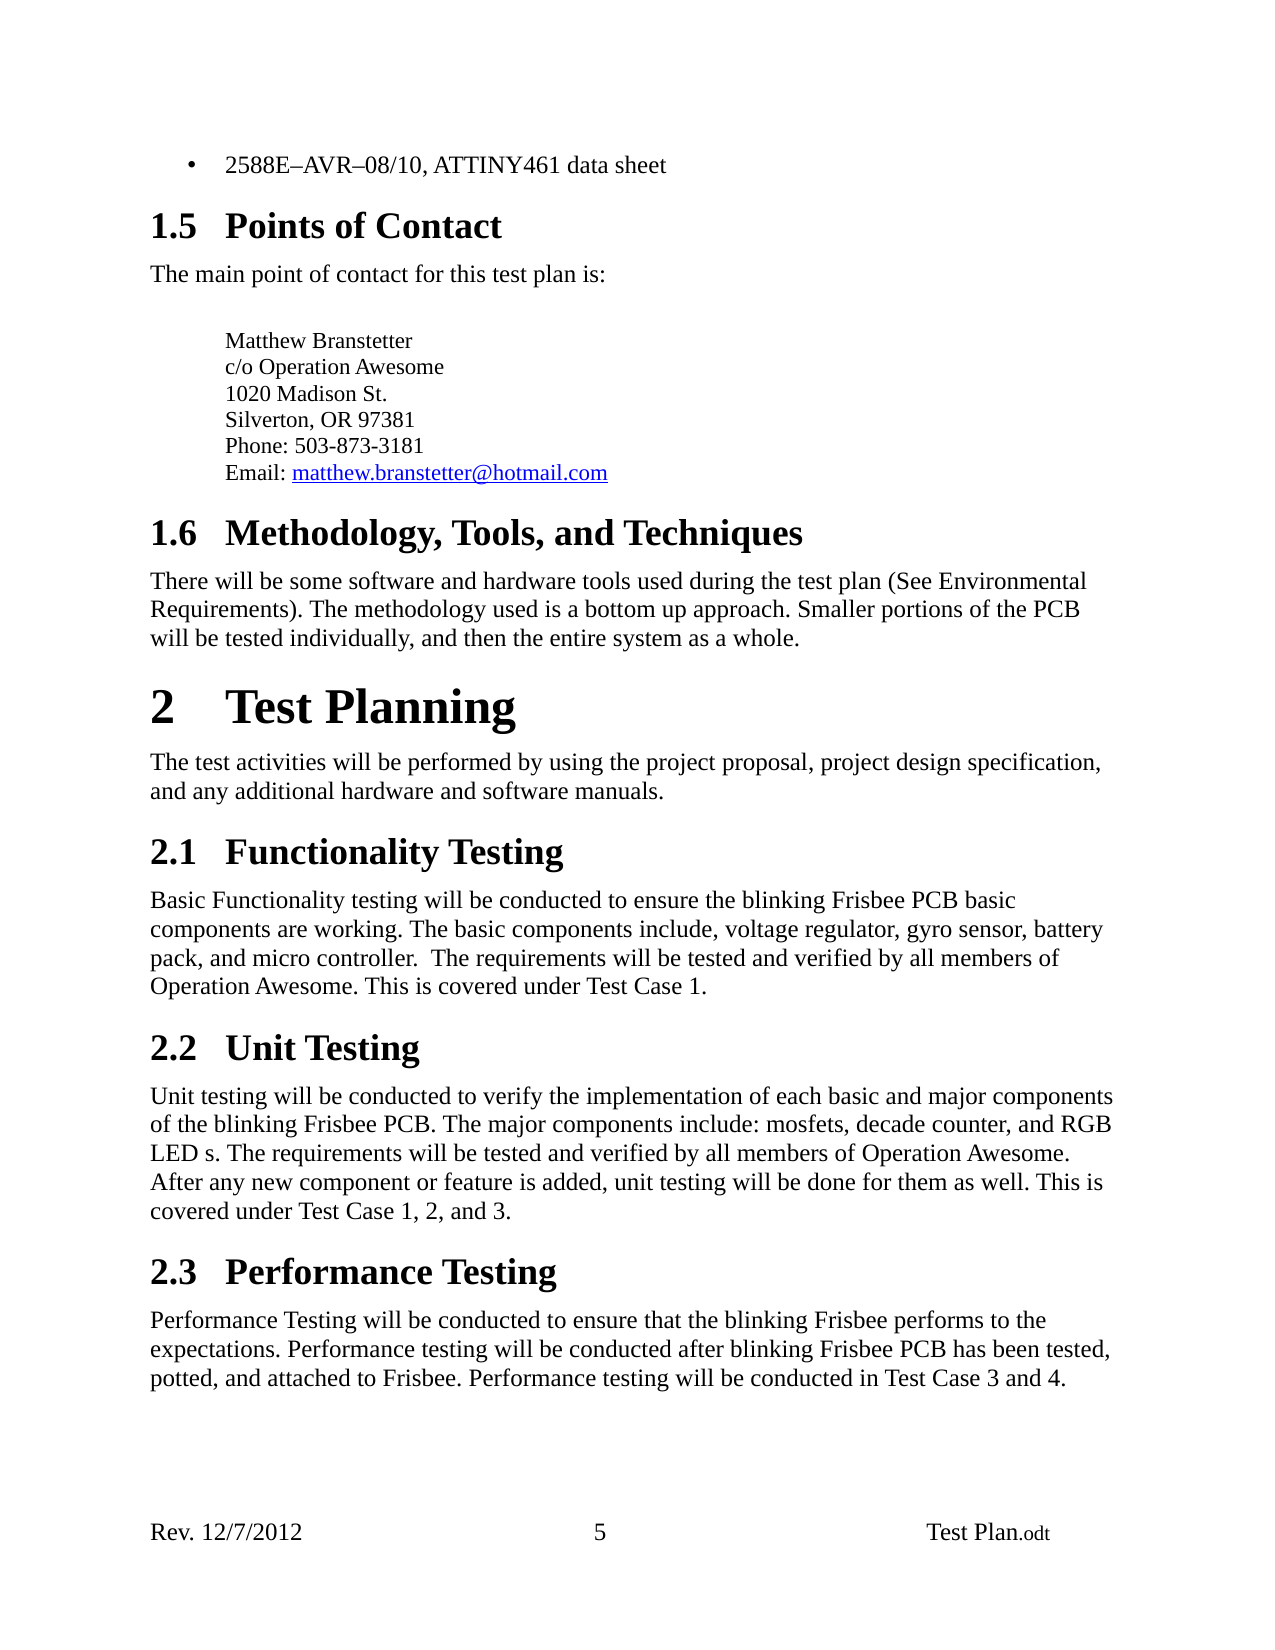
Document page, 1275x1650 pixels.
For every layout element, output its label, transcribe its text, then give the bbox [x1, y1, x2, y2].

list 2588E–AVR–08/10, ATTINY461 data sheet [187, 150, 1125, 179]
subtitle 2.1 Functionality Testing [150, 829, 1125, 873]
subtitle 2.3 Performance Testing [150, 1249, 1125, 1293]
text Basic Functionality testing will be conducted to ensure the blinking Frisbee PCB basic components are working. The basic components include, voltage regulator, gyro sensor, battery pack, and micro controller. The requirements will be tested and verified by all members of Operation Awesome. This is covered under Test Case 1. [150, 885, 1125, 1000]
text c/o Operation Awesome [225, 353, 1125, 380]
text There will be some software and hardware tools used during the test plan (See Environmental Requirements). The methodology used is a bottom up approach. Smaller portions of the PCB will be tested individually, and then the entire system as a whole. [150, 566, 1125, 652]
text Performance Testing will be conducted to ensure that the blinking Frisbee performs to the expectations. Performance testing will be conducted after blinking Frisbee PCB has been tested, potted, and attached to Frisbee. Performance testing will be conducted in Test Case 3 and 4. [150, 1305, 1125, 1391]
subtitle 1.6 Methodology, Tools, and Techniques [150, 510, 1125, 553]
text The main point of contact for this test plan is: [150, 259, 1125, 288]
text The test activities will be performed by using the project proposal, project design specification, and any additional hardware and software manuals. [150, 747, 1125, 804]
subtitle 2.2 Unit Testing [150, 1025, 1125, 1068]
text Silverton, OR 97381 [225, 406, 1125, 432]
text 1020 Madison St. [225, 380, 1125, 406]
text Unit testing will be conducted to verify the implementation of each basic and major components of the blinking Frisbee PCB. The major components include: mosfets, decade counter, and RGB LED s. The requirements will be tested and verified by all members of Operation Awesome. After any new component or feature is added, unit testing will be done for them as well. This is covered under Test Case 1, 2, and 3. [150, 1081, 1125, 1224]
text Email: matthew.branstetter@hotmail.com [225, 459, 1125, 485]
text Matthew Branstetter [225, 327, 1125, 353]
text Phone: 503-873-3181 [225, 432, 1125, 459]
subtitle 1.5 Points of Contact [150, 204, 1125, 247]
subtitle 2 Test Planning [150, 677, 1125, 734]
